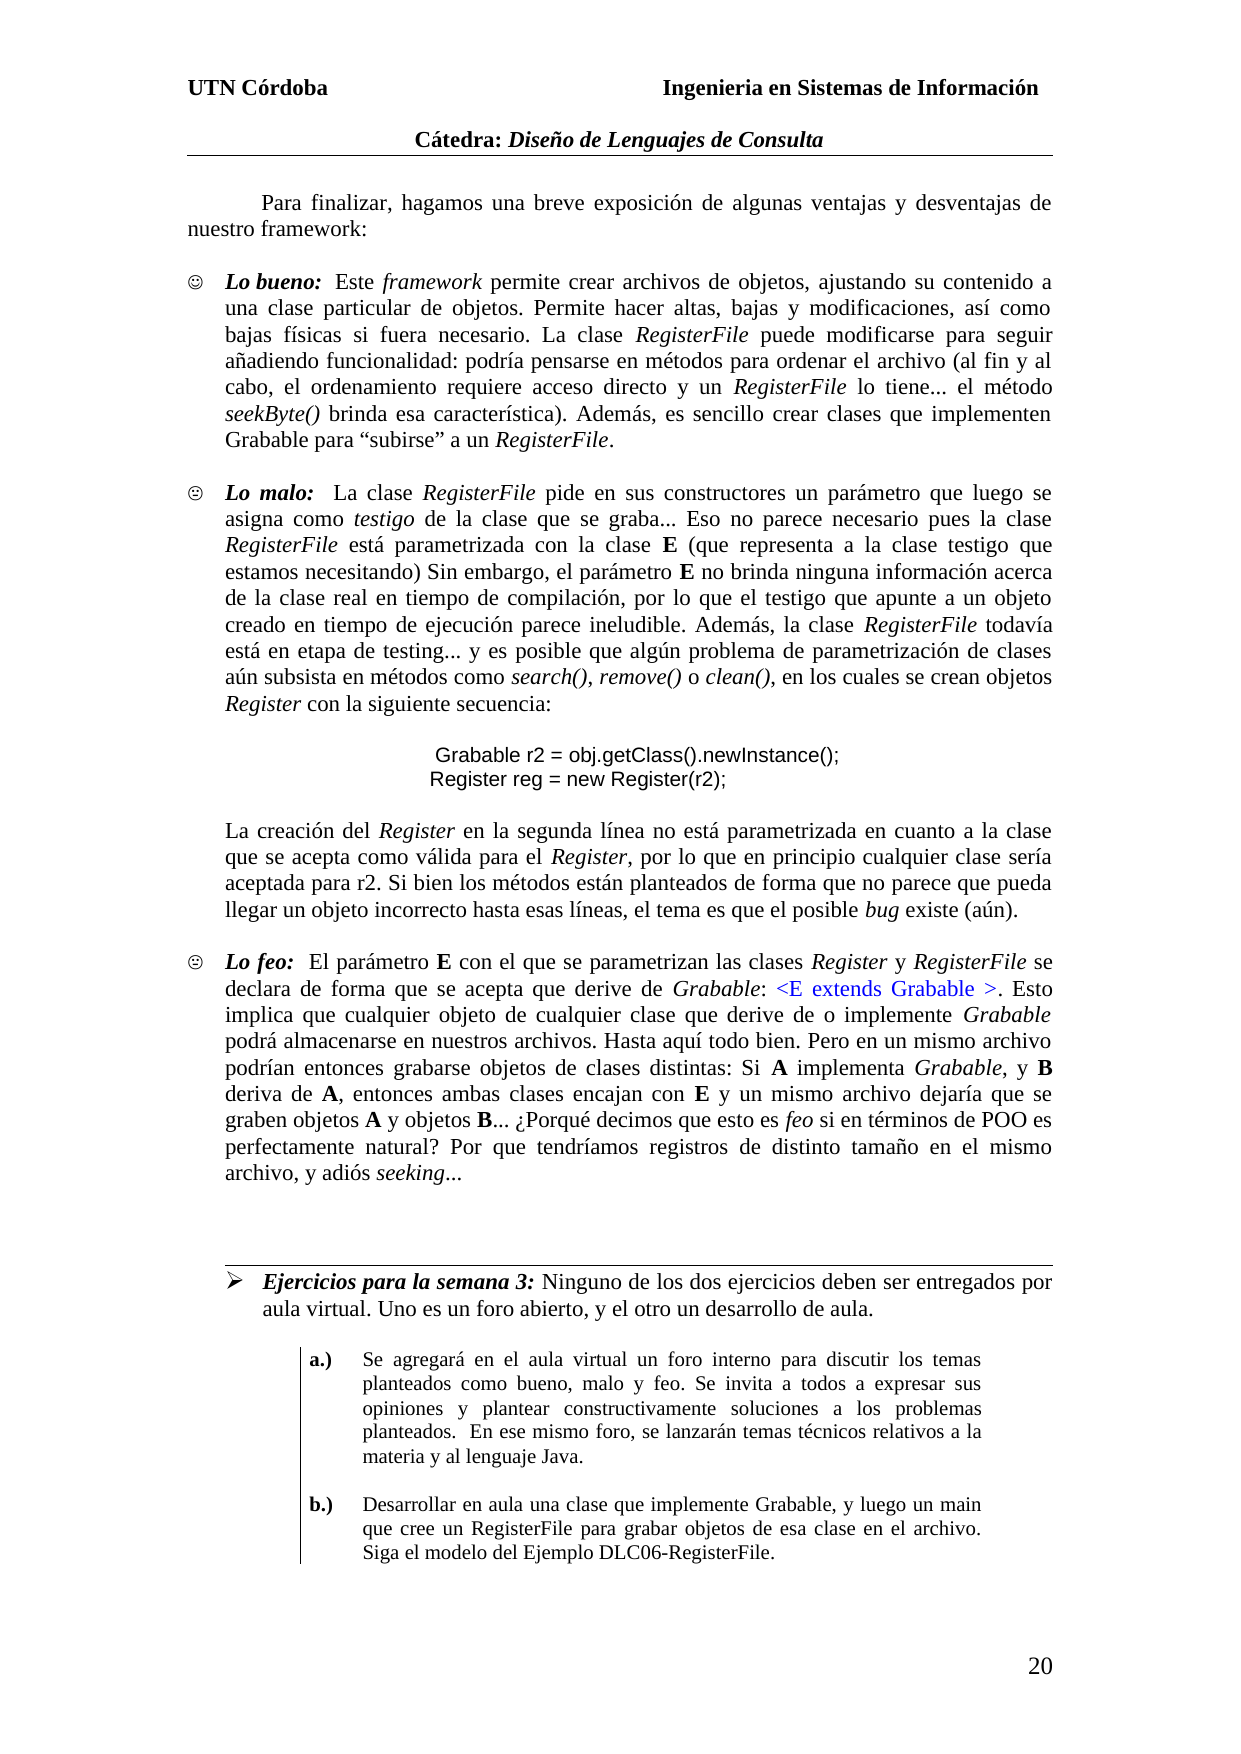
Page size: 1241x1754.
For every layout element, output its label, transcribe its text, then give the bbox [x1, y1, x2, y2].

list Ejercicios para la semana 3: Ninguno de los dos ejercicios deben ser entregados por aula virtual. Uno es un foro abierto, y el otro un desarrollo de aula. [225, 1266, 1053, 1321]
list Desarrollar en aula una clase que implemente Grabable, y luego un main que cree un RegisterFile para grabar objetos de esa clase en el archivo. Siga el modelo del Ejemplo DLC06-RegisterFile. [301, 1492, 983, 1564]
text Grabable r2 = obj.getClass().newInstance(); [187, 742, 1053, 766]
list Lo feo: El parámetro E con el que se parametrizan las clases Register y RegisterFile se declara de forma que se acepta que derive de Grabable: <E extends Grabable >. Esto implica que cualquier objeto de cualquier clase que derive de o implemente Grabable podrá almacenarse en nuestros archivos. Hasta aquí todo bien. Pero en un mismo archivo podrían entonces grabarse objetos de clases distintas: Si A implementa Grabable, y B deriva de A, entonces ambas clases encajan con E y un mismo archivo dejaría que se graben objetos A y objetos B... ¿Porqué decimos que esto es feo si en términos de POO es perfectamente natural? Por que tendríamos registros de distinto tamaño en el mismo archivo, y adiós seeking... [187, 948, 1053, 1186]
list Se agregará en el aula virtual un foro interno para discutir los temas planteados como bueno, malo y feo. Se invita a todos a expresar sus opiniones y plantear constructivamente soluciones a los problemas planteados. En ese mismo foro, se lanzarán temas técnicos relativos a la materia y al lenguaje Java. [301, 1347, 983, 1468]
text La creación del Register en la segunda línea no está parametrizada en cuanto a la clase que se acepta como válida para el Register, por lo que en principio cualquier clase sería aceptada para r2. Si bien los métodos están planteados de forma que no parece que pueda llegar un objeto incorrecto hasta esas líneas, el tema es que el posible bug existe (aún). [225, 817, 1053, 922]
text Register reg = new Register(r2); [187, 766, 1053, 790]
list Lo malo: La clase RegisterFile pide en sus constructores un parámetro que luego se asigna como testigo de la clase que se graba... Eso no parece necesario pues la clase RegisterFile está parametrizada con la clase E (que representa a la clase testigo que estamos necesitando) Sin embargo, el parámetro E no brinda ninguna información acerca de la clase real en tiempo de compilación, por lo que el testigo que apunte a un objeto creado en tiempo de ejecución parece ineludible. Además, la clase RegisterFile todavía está en etapa de testing... y es posible que algún problema de parametrización de clases aún subsista en métodos como search(), remove() o clean(), en los cuales se crean objetos Register con la siguiente secuencia: [187, 479, 1053, 716]
list Lo bueno: Este framework permite crear archivos de objetos, ajustando su contenido a una clase particular de objetos. Permite hacer altas, bajas y modificaciones, así como bajas físicas si fuera necesario. La clase RegisterFile puede modificarse para seguir añadiendo funcionalidad: podría pensarse en métodos para ordenar el archivo (al fin y al cabo, el ordenamiento requiere acceso directo y un RegisterFile lo tiene... el método seekByte() brinda esa característica). Además, es sencillo crear clases que implementen Grabable para “subirse” a un RegisterFile. [187, 268, 1053, 452]
text Para finalizar, hagamos una breve exposición de algunas ventajas y desventajas de nuestro framework: [187, 189, 1053, 242]
